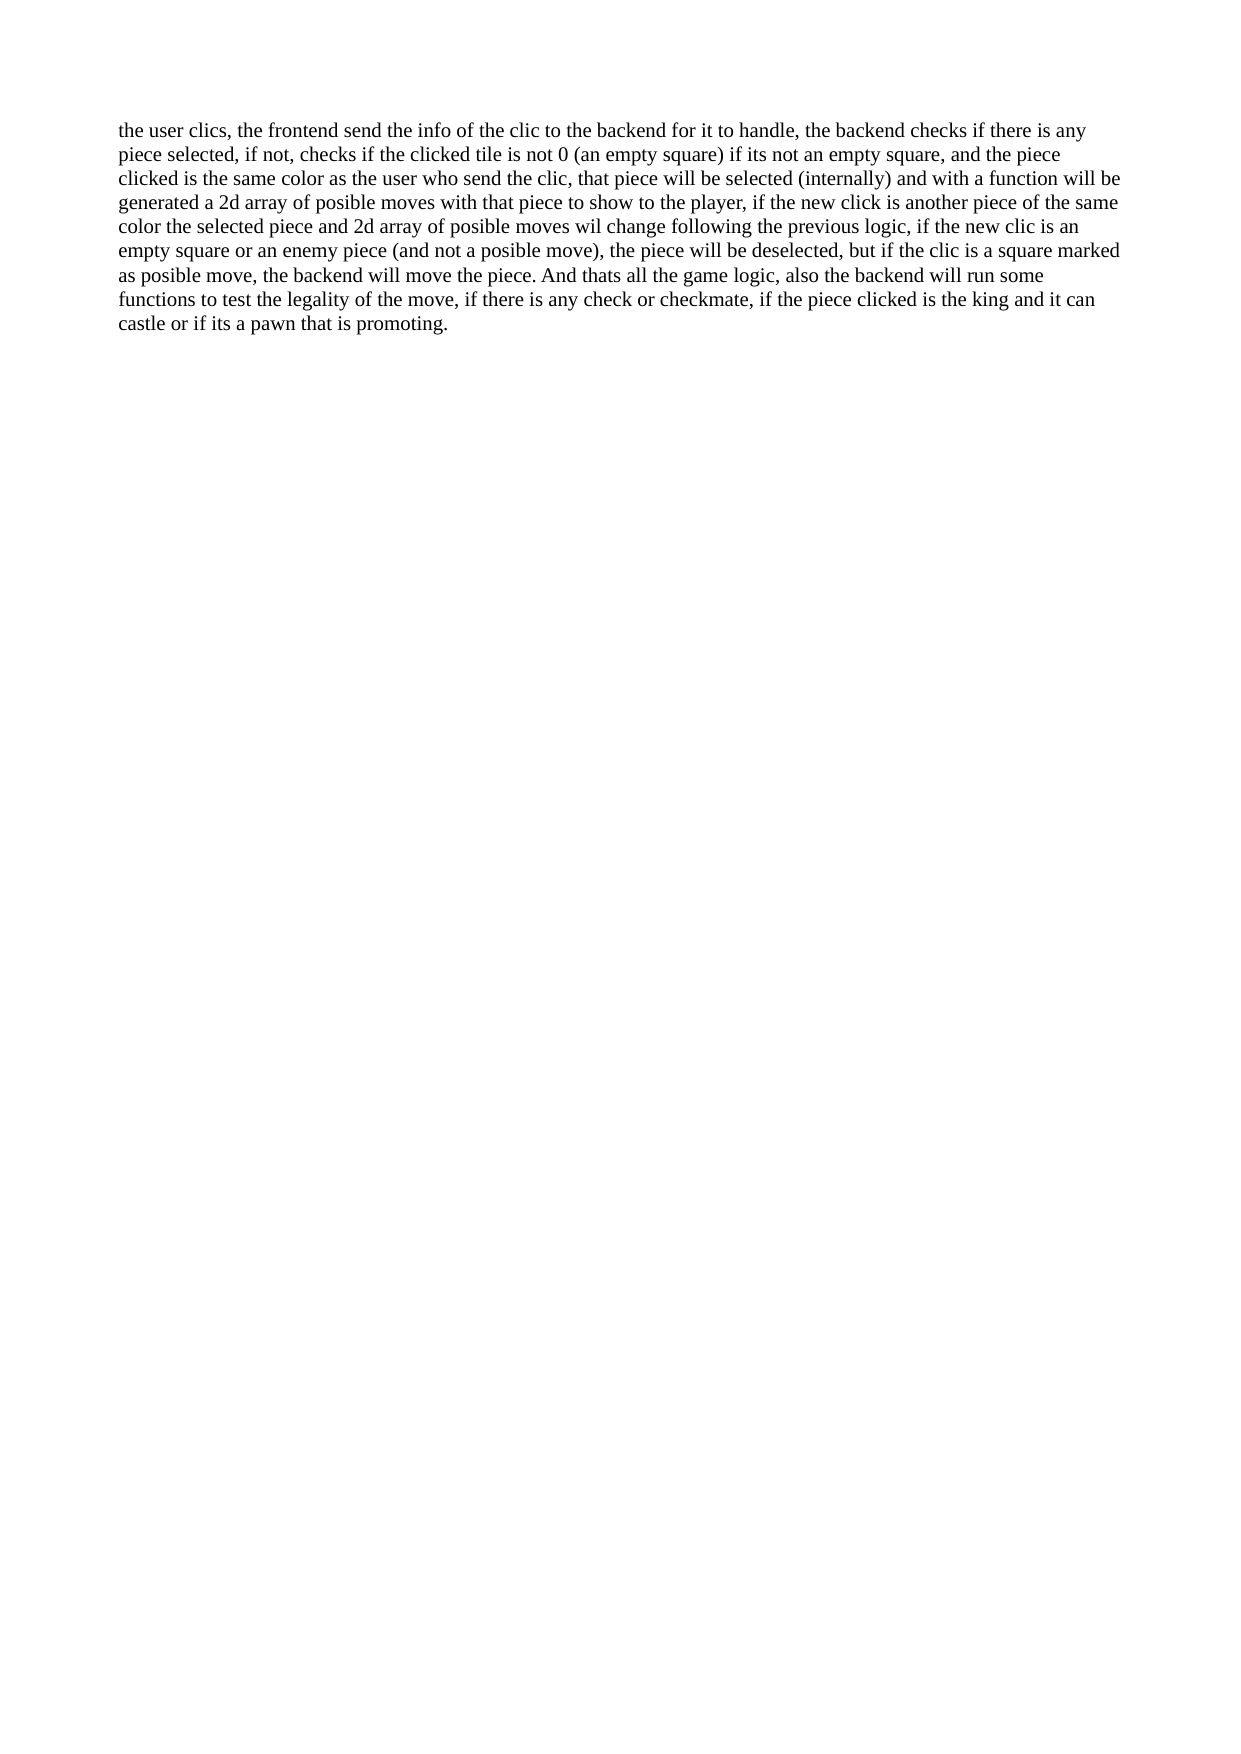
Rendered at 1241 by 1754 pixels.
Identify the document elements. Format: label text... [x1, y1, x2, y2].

text the user clics, the frontend send the info of the clic to the backend for it to handle, the backend checks if there is any piece selected, if not, checks if the clicked tile is not 0 (an empty square) if its not an empty square, and the piece clicked is the same color as the user who send the clic, that piece will be selected (internally) and with a function will be generated a 2d array of posible moves with that piece to show to the player, if the new click is another piece of the same color the selected piece and 2d array of posible moves wil change following the previous logic, if the new clic is an empty square or an enemy piece (and not a posible move), the piece will be deselected, but if the clic is a square marked as posible move, the backend will move the piece. And thats all the game logic, also the backend will run some functions to test the legality of the move, if there is any check or checkmate, if the piece clicked is the king and it can castle or if its a pawn that is promoting. [118, 118, 1122, 335]
